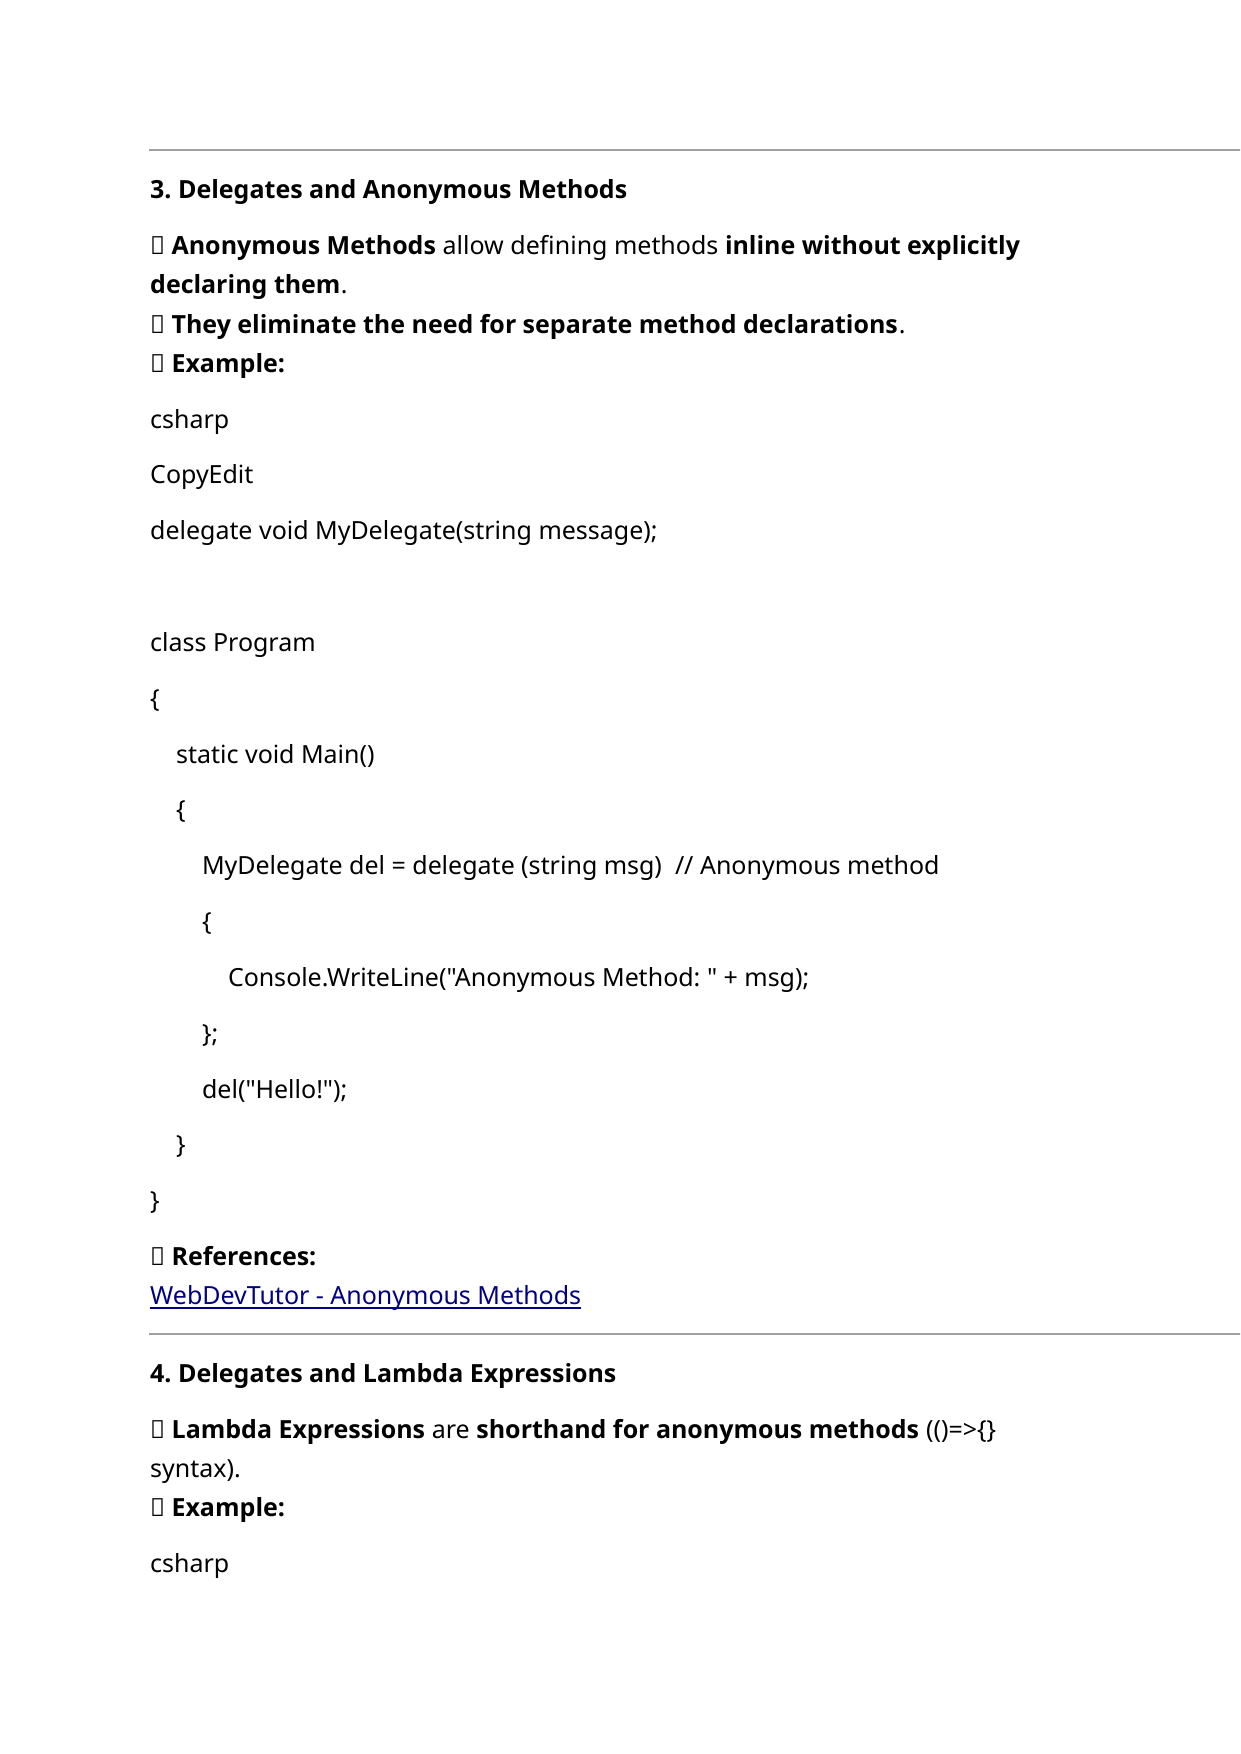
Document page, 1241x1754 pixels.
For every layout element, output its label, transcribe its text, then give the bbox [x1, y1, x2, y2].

text del("Hello!"); [150, 1071, 1090, 1105]
text MyDelegate del = delegate (string msg) // Anonymous method [150, 848, 1090, 882]
text 3. Delegates and Anonymous Methods [150, 172, 1090, 206]
text csharp [150, 401, 1090, 435]
text 4. Delegates and Lambda Expressions [150, 1356, 1090, 1390]
text class Program [150, 624, 1090, 659]
text delegate void MyDelegate(string message); [150, 513, 1090, 547]
text { [150, 792, 1090, 826]
text 🔹 References: WebDevTutor - Anonymous Methods [150, 1239, 1090, 1312]
text 🔹 Lambda Expressions are shorthand for anonymous methods (()=>{} syntax). 🔹 Example: [150, 1412, 1090, 1524]
text }; [150, 1015, 1090, 1049]
text Console.WriteLine("Anonymous Method: " + msg); [150, 959, 1090, 994]
text { [150, 904, 1090, 938]
text } [150, 1127, 1090, 1161]
text { [150, 680, 1090, 714]
text CopyEdit [150, 457, 1090, 491]
text 🔹 Anonymous Methods allow defining methods inline without explicitly declaring them. 🔹 They eliminate the need for separate method declarations. 🔹 Example: [150, 228, 1090, 379]
text csharp [150, 1546, 1090, 1580]
text } [150, 1183, 1090, 1217]
text static void Main() [150, 736, 1090, 770]
